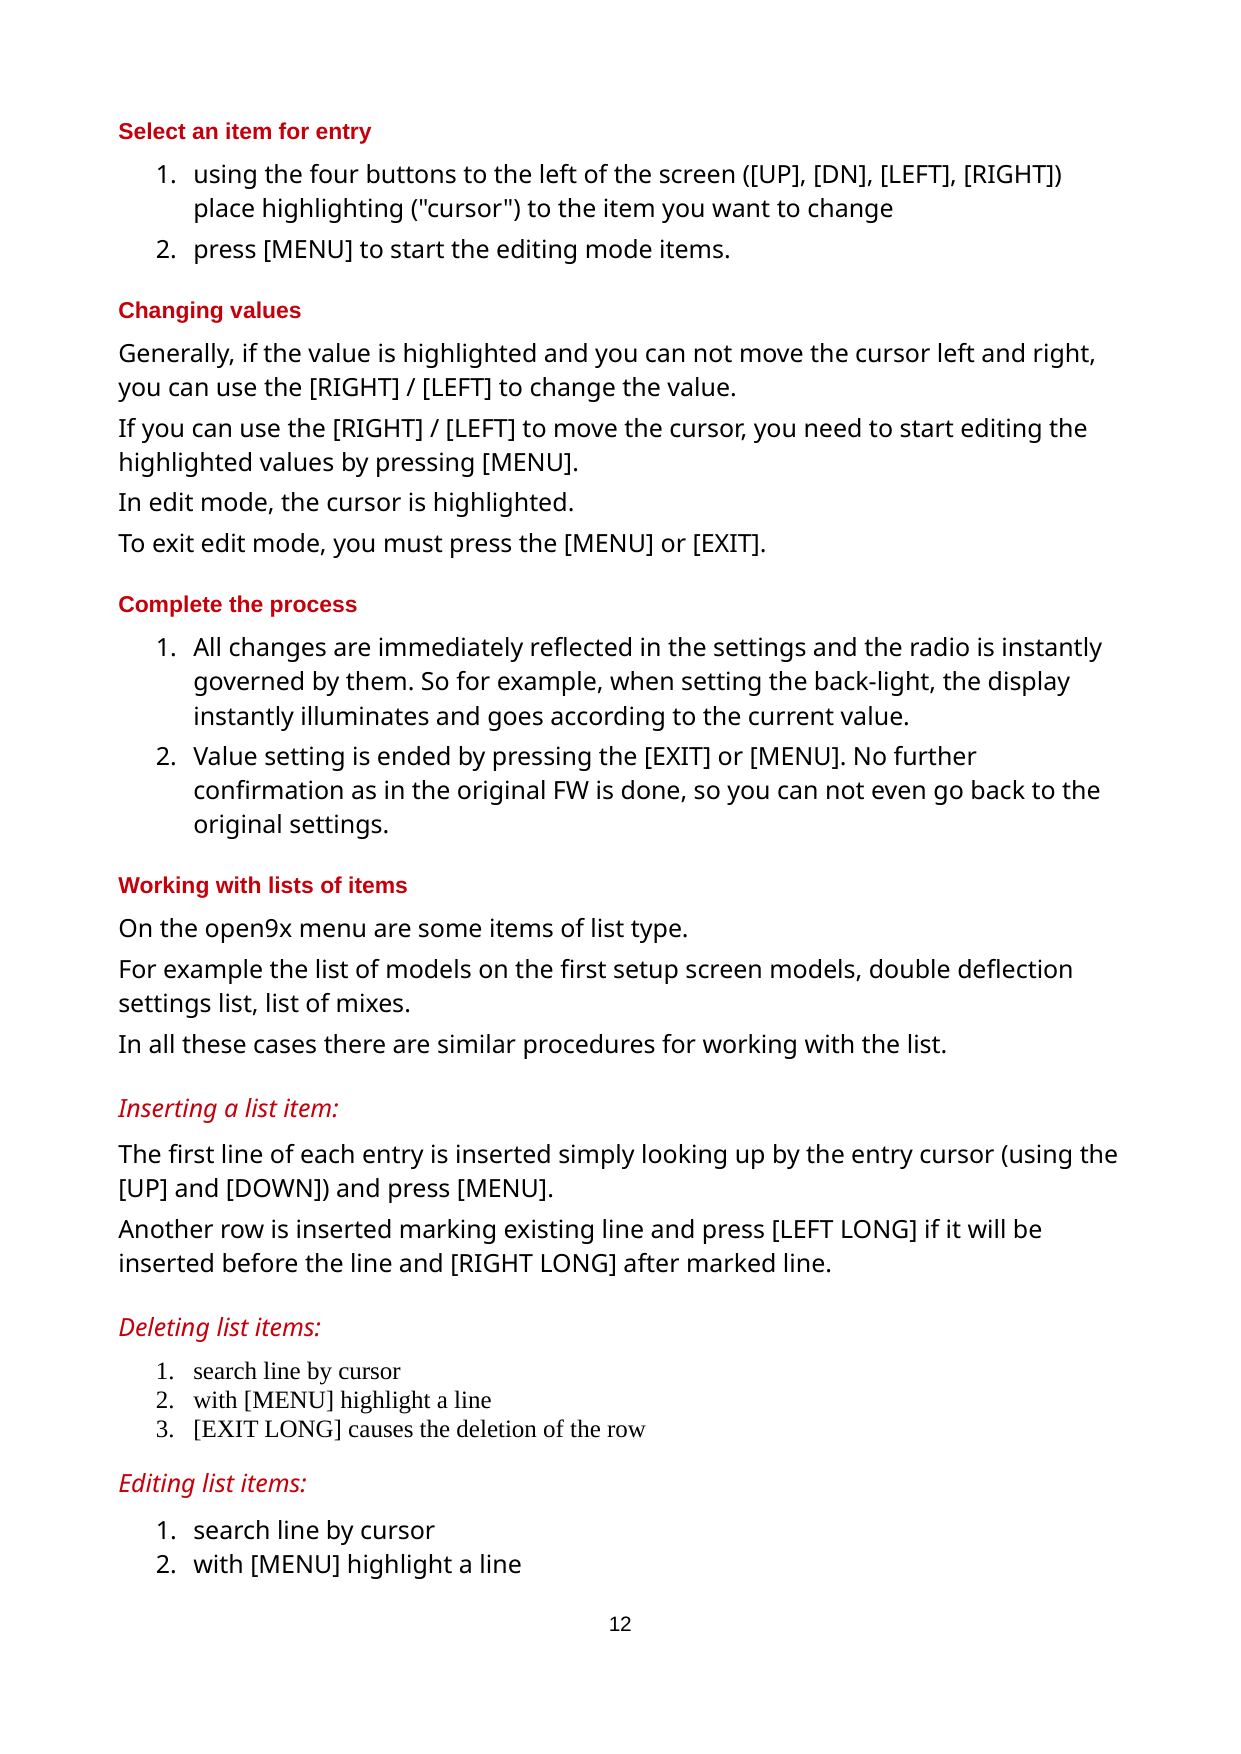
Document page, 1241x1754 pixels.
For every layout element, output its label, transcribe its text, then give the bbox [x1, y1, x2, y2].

subtitle Working with lists of items [118, 872, 1122, 899]
text Deleting list items: [118, 1310, 1122, 1344]
text Another row is inserted marking existing line and press [LEFT LONG] if it will be inserted before the line and [RIGHT LONG] after marked line. [118, 1211, 1122, 1279]
text The first line of each entry is inserted simply looking up by the entry cursor (using the [UP] and [DOWN]) and press [MENU]. [118, 1137, 1122, 1205]
list All changes are immediately reflected in the settings and the radio is instantly governed by them. So for example, when setting the back-light, the display instantly illuminates and goes according to the current value. [156, 630, 1122, 732]
text Inserting a list item: [118, 1090, 1122, 1124]
text Editing list items: [118, 1466, 1122, 1500]
list [EXIT LONG] causes the deletion of the row [156, 1414, 1122, 1442]
subtitle Select an item for entry [118, 118, 1122, 144]
text For example the list of models on the first setup screen models, double deflection settings list, list of mixes. [118, 952, 1122, 1020]
list with [MENU] highlight a line [156, 1385, 1122, 1414]
list press [MENU] to start the editing mode items. [156, 232, 1122, 266]
subtitle Changing values [118, 297, 1122, 323]
text If you can use the [RIGHT] / [LEFT] to move the cursor, you need to start editing the highlighted values ​​by pressing [MENU]. [118, 411, 1122, 479]
subtitle Complete the process [118, 591, 1122, 617]
text In edit mode, the cursor is highlighted. [118, 485, 1122, 519]
list Value setting is ended by pressing the [EXIT] or [MENU]. No further confirmation as in the original FW is done, so you can not even go back to the original settings. [156, 739, 1122, 841]
text Generally, if the value is highlighted and you can not move the cursor left and right, you can use the [RIGHT] / [LEFT] to change the value. [118, 336, 1122, 404]
list search line by cursor [156, 1356, 1122, 1385]
list search line by cursor [156, 1512, 1122, 1547]
list with [MENU] highlight a line [156, 1547, 1122, 1581]
text On the open9x menu are some items of list type. [118, 911, 1122, 945]
text To exit edit mode, you must press the [MENU] or [EXIT]. [118, 526, 1122, 560]
text In all these cases there are similar procedures for working with the list. [118, 1026, 1122, 1060]
list using the four buttons to the left of the screen ([UP], [DN], [LEFT], [RIGHT]) place highlighting ("cursor") to the item you want to change [156, 157, 1122, 225]
